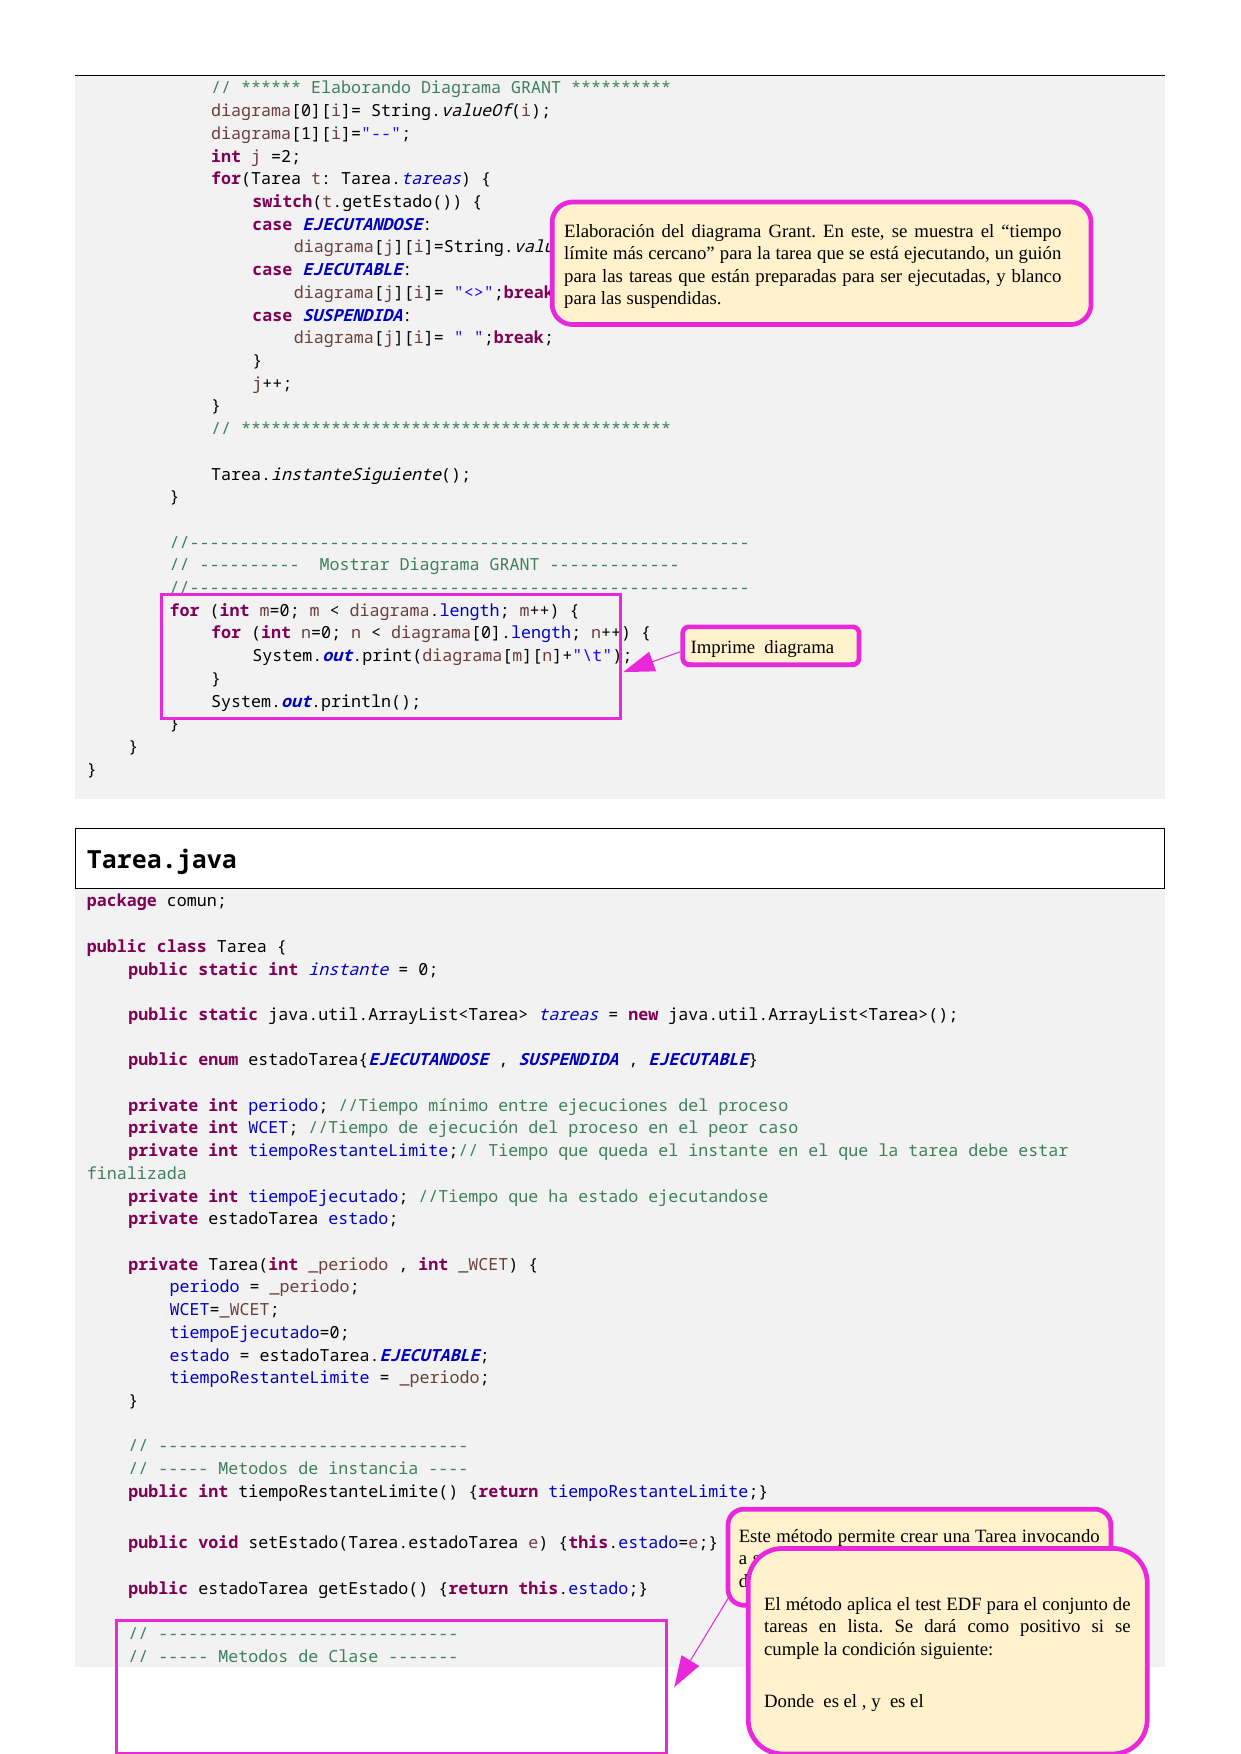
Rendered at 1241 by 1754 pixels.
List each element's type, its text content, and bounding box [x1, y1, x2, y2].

table_cell package comun; public class Planificador { public static int tiempos = 50; //Numero de instantes de ejecucion de CPU por defecto public static void main(String[] args) { //--------------------------------------- // ---------- Crear TAREAS ------------- //--------------------------------------- Tarea.nuevaTarea(4, 1); Tarea.nuevaTarea(12, 3); Tarea.nuevaTarea(16, 8); String[][] diagrama = new String[Tarea.tareas.size()+2][tiempos]; //---------------------------------------------------- // ---------- TEST Utilizacion para EDF ------------- //---------------------------------------------------- if(Tarea.testEDF()) System.out.println("Test de Palnificacion basado en la Utilizacion para EDF -> SUPERADO\n" + "Todos los tiempos limite se cumpliran"); else System.out.println("Test de Palnificacion basado en la Utilizacion para EDF -> NO SUPERADO\n" + "Todos los tiempos limite NO se cumpliran"); //--------------------------------------- // ---------- PLANIFICACION ------------- //--------------------------------------- Tarea tareaActual=null; // Se realiza el analisis para 100 tiempos de computacion de CPU for (int i=0; i < tiempos;i++) { //------------------------------------------------------------------------- // ---------- Busqueda tarea con "TIEMPO LIMITE MAS CERCANO" ------------- //------------------------------------------------------------------------- Tarea tareaEjecutar=null; int tiempoAux = Integer.MAX_VALUE; for(Tarea t: Tarea.tareas) { //Si el tiempo limite de una tarea es menor que "tiempoAux" esta pasara a ser la tarea a ejecutar if(t.tiempoRestanteLimite()<tiempoAux && t.getEstado()!=Tarea.estadoTarea.SUSPENDIDA) { tiempoAux=t.tiempoRestanteLimite(); tareaEjecutar = t; } } //------------------------------------------------------------------------- // Se ejecuta la tarea con menor tiempo restante para ser ejecutada if(tareaEjecutar !=null) tareaEjecutar.setEstado(Tarea.estadoTarea.EJECUTANDOSE); // Si la tarea anterior no es la actual, esta pasa a EJECUTABLE if(tareaActual != null && !tareaActual.equals(tareaEjecutar) && tareaActual.getEstado()==Tarea.estadoTarea.EJECUTANDOSE) { tareaActual.setEstado(Tarea.estadoTarea.EJECUTABLE); } tareaActual =tareaEjecutar; // ****** Elaborando Diagrama GRANT ********** diagrama[0][i]= String.valueOf(i); diagrama[1][i]="--"; int j =2; for(Tarea t: Tarea.tareas) { switch(t.getEstado()) { case EJECUTANDOSE: diagrama[j][i]=String.valueOf(t.tiempoRestanteLimite()); break; case EJECUTABLE: diagrama[j][i]= "<>";break; case SUSPENDIDA: diagrama[j][i]= " ";break; } j++; } // ******************************************* Tarea.instanteSiguiente(); } //-------------------------------------------------------- // ---------- Mostrar Diagrama GRANT ------------- //-------------------------------------------------------- for (int m=0; m < diagrama.length; m++) { for (int n=0; n < diagrama[0].length; n++) { System.out.print(diagrama[m][n]+"\t"); } System.out.println(); } } } [75, 76, 1165, 799]
table_cell package comun; public class Tarea { public static int instante = 0; public static java.util.ArrayList<Tarea> tareas = new java.util.ArrayList<Tarea>(); public enum estadoTarea{EJECUTANDOSE , SUSPENDIDA , EJECUTABLE} private int periodo; //Tiempo mínimo entre ejecuciones del proceso private int WCET; //Tiempo de ejecución del proceso en el peor caso private int tiempoRestanteLimite;// Tiempo que queda el instante en el que la tarea debe estar finalizada private int tiempoEjecutado; //Tiempo que ha estado ejecutandose private estadoTarea estado; private Tarea(int _periodo , int _WCET) { periodo = _periodo; WCET=_WCET; tiempoEjecutado=0; estado = estadoTarea.EJECUTABLE; tiempoRestanteLimite = _periodo; } // ------------------------------- // ----- Metodos de instancia ---- public int tiempoRestanteLimite() {return tiempoRestanteLimite;} public void setEstado(Tarea.estadoTarea e) {this.estado=e;} public estadoTarea getEstado() {return this.estado;} // ------------------------------ // ----- Metodos de Clase ------- public static Tarea nuevaTarea(int _periodo , int _WCET) { Tarea t = new Tarea(_periodo,_WCET); tareas.add(t); return t; } /** * Test de planificabilidad para planificación de primero el * tiempo límite más temprano. * @return 'true', si el conjunto de tareas se puede planificar * basado en la utilidad para EDF; 'false' en caso contrario. */ public static boolean testEDF() { float usoCPU=0; for(Tarea t: tareas) usoCPU +=(t.WCET/t.periodo); return usoCPU < 1F; } /** * Este metodo controla las caracteristicas y estado de cada tarea a cada instante */ public static void instanteSiguiente() { instante++; for(Tarea t: tareas) { if(t.estado != estadoTarea.SUSPENDIDA) t.tiempoRestanteLimite--; //La tarea en ejecucion incrementa su tiempo en ejecucion if(t.estado==estadoTarea.EJECUTANDOSE) t.tiempoEjecutado = (t.tiempoEjecutado+1)%t.periodo; if(t.tiempoEjecutado >= t.WCET) t.estado=estadoTarea.SUSPENDIDA; if(instante % t.periodo==0) {// Se comprueba si la tarea necesita volver a ejecutarse switch(t.estado) { case EJECUTANDOSE: System.out.println("Finalizacion tarea aun en EJECUCION.Tiempo incumplido"); break; case EJECUTABLE: System.out.println("Finalizacion tarea aun SIN EJECUTAR.Tiempo incumplido"); break; case SUSPENDIDA: break; } //Reinicia la tarea como disponible para ejecutarse t.tiempoEjecutado = 0; //Reinicia el contador del tiempo ejecutado t.estado=estadoTarea.EJECUTABLE; // Pasa a estar disponible para ser ejecutada t.tiempoRestanteLimite=t.periodo; } } } } [75, 889, 1165, 1667]
table_header Tarea.java [76, 829, 1164, 888]
